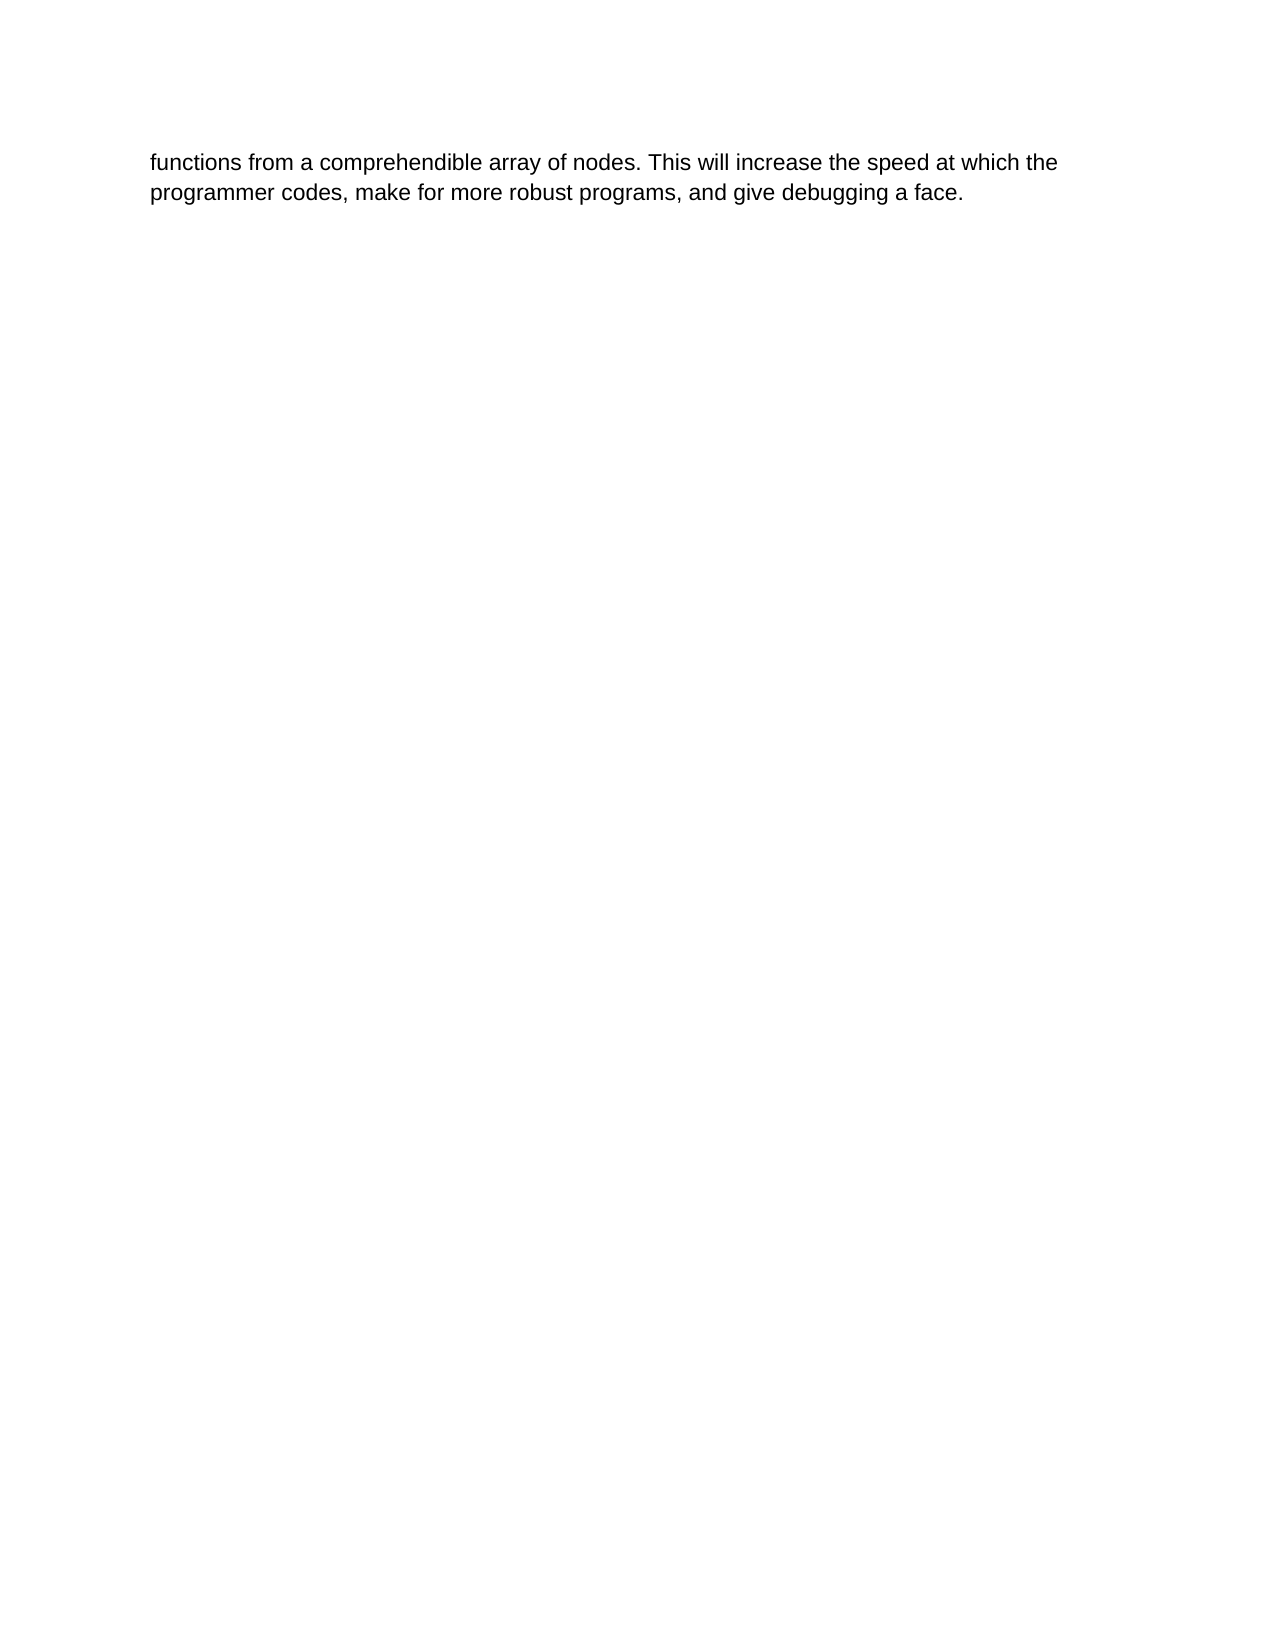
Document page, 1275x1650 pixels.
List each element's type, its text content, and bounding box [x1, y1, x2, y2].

text functions from a comprehendible array of nodes. This will increase the speed at which the programmer codes, make for more robust programs, and give debugging a face. [150, 150, 1125, 205]
